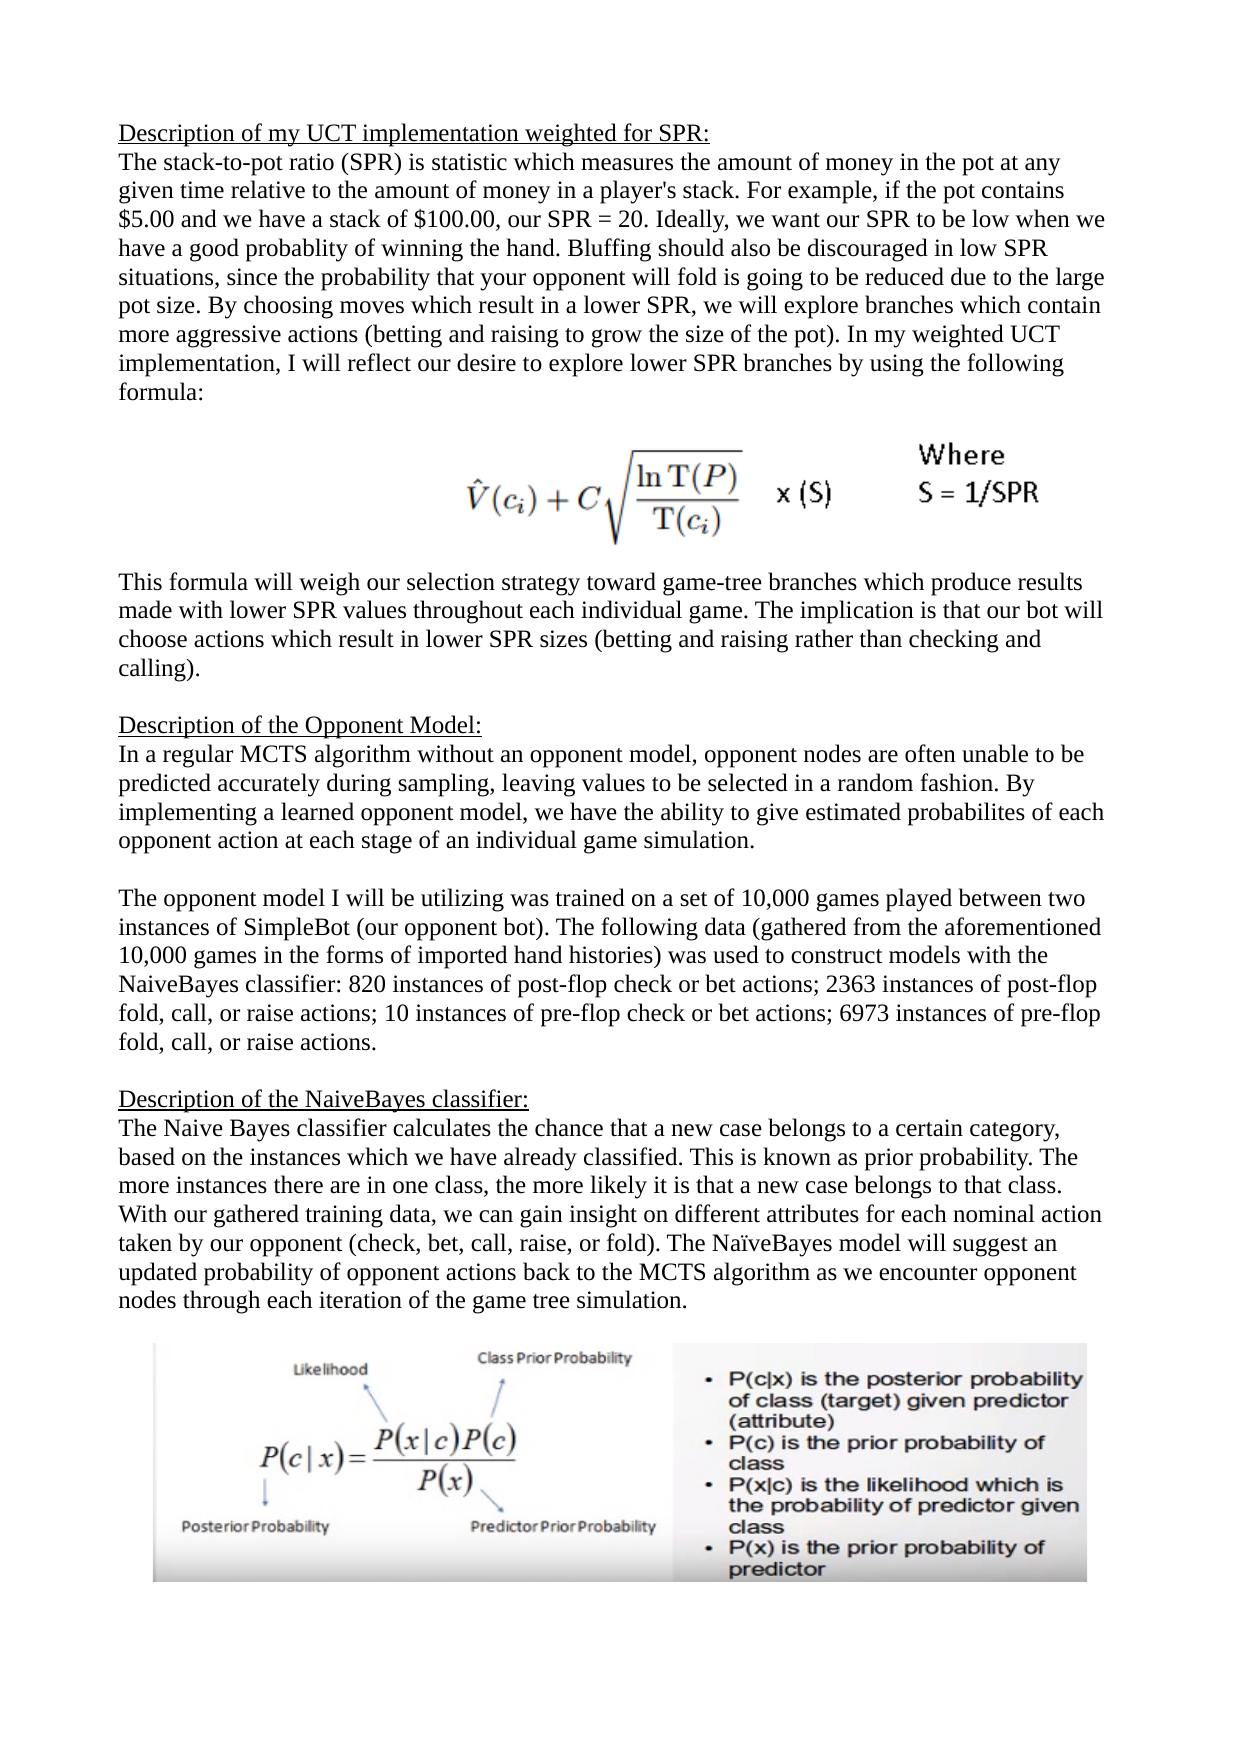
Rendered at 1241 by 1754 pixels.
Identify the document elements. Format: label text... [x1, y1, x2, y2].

text The opponent model I will be utilizing was trained on a set of 10,000 games played between two instances of SimpleBot (our opponent bot). The following data (gathered from the aforementioned 10,000 games in the forms of imported hand histories) was used to construct models with the NaiveBayes classifier: 820 instances of post-flop check or bet actions; 2363 instances of post-flop fold, call, or raise actions; 10 instances of pre-flop check or bet actions; 6973 instances of pre-flop fold, call, or raise actions. [118, 883, 1122, 1056]
text The stack-to-pot ratio (SPR) is statistic which measures the amount of money in the pot at any given time relative to the amount of money in a player's stack. For example, if the pot contains $5.00 and we have a stack of $100.00, our SPR = 20. Ideally, we want our SPR to be low when we have a good probablity of winning the hand. Bluffing should also be discouraged in low SPR situations, since the probability that your opponent will fold is going to be reduced due to the large pot size. By choosing moves which result in a lower SPR, we will explore branches which contain more aggressive actions (betting and raising to grow the size of the pot). In my weighted UCT implementation, I will reflect our desire to explore lower SPR branches by using the following formula: [118, 147, 1122, 406]
text With our gathered training data, we can gain insight on different attributes for each nominal action taken by our opponent (check, bet, call, raise, or fold). The NaïveBayes model will suggest an updated probability of opponent actions back to the MCTS algorithm as we encounter opponent nodes through each iteration of the game tree simulation. [118, 1199, 1122, 1314]
picture [152, 1343, 1088, 1582]
text In a regular MCTS algorithm without an opponent model, opponent nodes are often unable to be predicted accurately during sampling, leaving values to be selected in a random fashion. By implementing a learned opponent model, we have the ability to give estimated probabilites of each opponent action at each stage of an individual game simulation. [118, 739, 1122, 854]
text Description of the NaiveBayes classifier: [118, 1084, 1122, 1113]
text Description of my UCT implementation weighted for SPR: [118, 118, 1122, 147]
text Description of the Opponent Model: [118, 711, 1122, 739]
picture [80, 416, 1048, 567]
text The Naive Bayes classifier calculates the chance that a new case belongs to a certain category, based on the instances which we have already classified. This is known as prior probability. The more instances there are in one class, the more likely it is that a new case belongs to that class. [118, 1113, 1122, 1199]
text This formula will weigh our selection strategy toward game-tree branches which produce results made with lower SPR values throughout each individual game. The implication is that our bot will choose actions which result in lower SPR sizes (betting and raising rather than checking and calling). [118, 406, 1122, 682]
